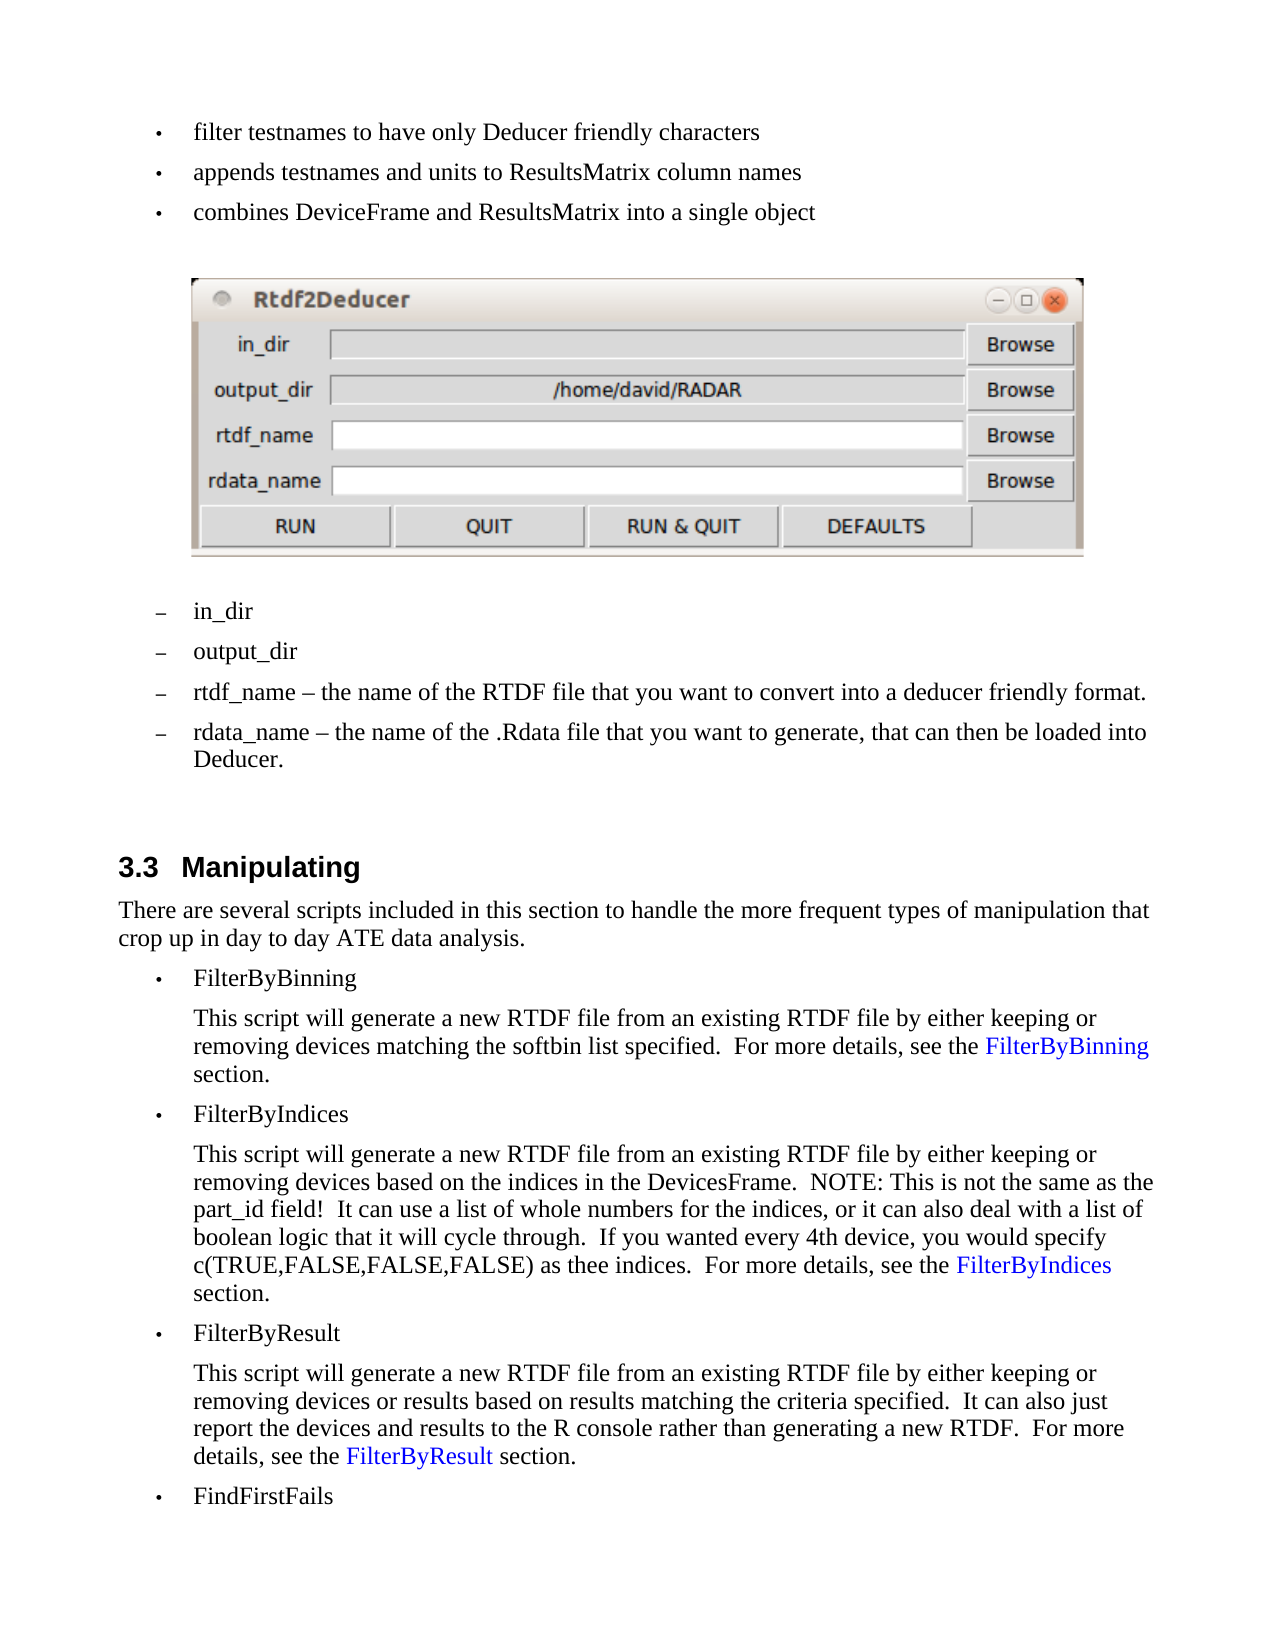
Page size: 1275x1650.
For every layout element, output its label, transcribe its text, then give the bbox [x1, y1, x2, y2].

list rtdf_name – the name of the RTDF file that you want to convert into a deducer friendly format. [156, 678, 1157, 705]
subtitle Manipulating [118, 851, 1157, 884]
text There are several scripts included in this section to handle the more frequent types of manipulation that crop up in day to day ATE data analysis. [118, 896, 1157, 952]
list filter testnames to have only Deducer friendly characters [156, 118, 1157, 146]
list FilterByBinning [156, 964, 1157, 992]
list FindFirstFails [156, 1482, 1157, 1510]
list appends testnames and units to ResultsMatrix column names [156, 158, 1157, 186]
list This script will generate a new RTDF file from an existing RTDF file by either keeping or removing devices or results based on results matching the criteria specified. It can also just report the devices and results to the R console rather than generating a new RTDF. For more details, see the FilterByResult section. [156, 1359, 1157, 1470]
list FilterByIndices [156, 1100, 1157, 1128]
picture [191, 278, 1084, 557]
list This script will generate a new RTDF file from an existing RTDF file by either keeping or removing devices based on the indices in the DevicesFrame. NOTE: This is not the same as the part_id field! It can use a list of whole numbers for the indices, or it can also deal with a list of boolean logic that it will cycle through. If you wanted every 4th device, you would specify c(TRUE,FALSE,FALSE,FALSE) as thee indices. For more details, see the FilterByIndices section. [156, 1140, 1157, 1306]
list in_dir [156, 597, 1157, 625]
list rdata_name – the name of the .Rdata file that you want to generate, that can then be loaded into Deducer. [156, 718, 1157, 773]
list combines DeviceFrame and ResultsMatrix into a single object [156, 198, 1157, 226]
list output_dir [156, 637, 1157, 665]
list FilterByResult [156, 1319, 1157, 1347]
list This script will generate a new RTDF file from an existing RTDF file by either keeping or removing devices matching the softbin list specified. For more details, see the FilterByBinning section. [156, 1004, 1157, 1087]
